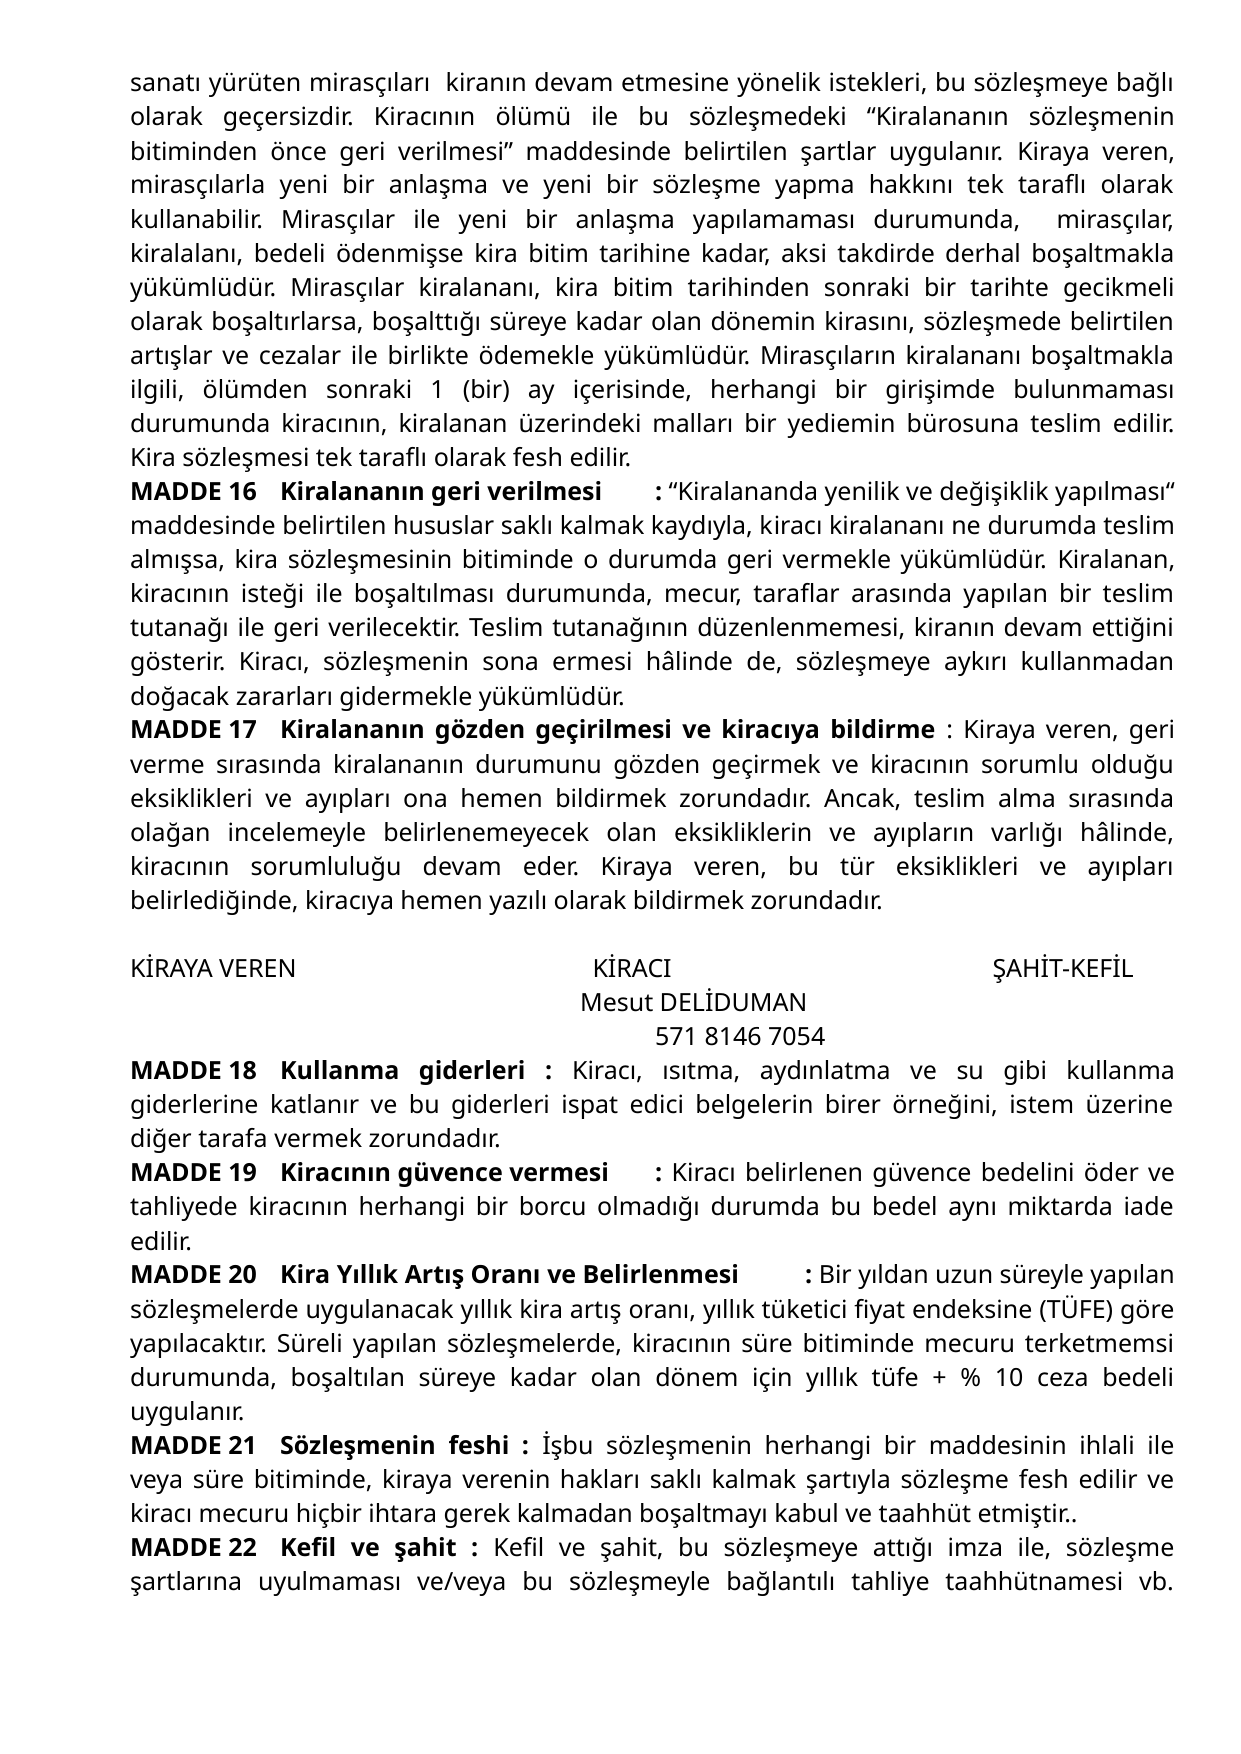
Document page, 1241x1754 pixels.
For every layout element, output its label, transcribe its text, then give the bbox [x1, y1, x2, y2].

text sanatı yürüten mirasçıları kiranın devam etmesine yönelik istekleri, bu sözleşmeye bağlı olarak geçersizdir. Kiracının ölümü ile bu sözleşmedeki “Kiralananın sözleşmenin bitiminden önce geri verilmesi” maddesinde belirtilen şartlar uygulanır. Kiraya veren, mirasçılarla yeni bir anlaşma ve yeni bir sözleşme yapma hakkını tek taraflı olarak kullanabilir. Mirasçılar ile yeni bir anlaşma yapılamaması durumunda, mirasçılar, kiralalanı, bedeli ödenmişse kira bitim tarihine kadar, aksi takdirde derhal boşaltmakla yükümlüdür. Mirasçılar kiralananı, kira bitim tarihinden sonraki bir tarihte gecikmeli olarak boşaltırlarsa, boşalttığı süreye kadar olan dönemin kirasını, sözleşmede belirtilen artışlar ve cezalar ile birlikte ödemekle yükümlüdür. Mirasçıların kiralananı boşaltmakla ilgili, ölümden sonraki 1 (bir) ay içerisinde, herhangi bir girişimde bulunmaması durumunda kiracının, kiralanan üzerindeki malları bir yediemin bürosuna teslim edilir. Kira sözleşmesi tek taraflı olarak fesh edilir. [130, 65, 1175, 474]
text MADDE 16 Kiralananın geri verilmesi : “Kiralananda yenilik ve değişiklik yapılması“ maddesinde belirtilen hususlar saklı kalmak kaydıyla, kiracı kiralananı ne durumda teslim almışsa, kira sözleşmesinin bitiminde o durumda geri vermekle yükümlüdür. Kiralanan, kiracının isteği ile boşaltılması durumunda, mecur, taraflar arasında yapılan bir teslim tutanağı ile geri verilecektir. Teslim tutanağının düzenlenmemesi, kiranın devam ettiğini gösterir. Kiracı, sözleşmenin sona ermesi hâlinde de, sözleşmeye aykırı kullanmadan doğacak zararları gidermekle yükümlüdür. [130, 474, 1175, 712]
text KİRAYA VEREN KİRACI ŞAHİT-KEFİL [130, 951, 1175, 985]
text MADDE 19 Kiracının güvence vermesi : Kiracı belirlenen güvence bedelini öder ve tahliyede kiracının herhangi bir borcu olmadığı durumda bu bedel aynı miktarda iade edilir. [130, 1155, 1175, 1257]
text MADDE 21 Sözleşmenin feshi : İşbu sözleşmenin herhangi bir maddesinin ihlali ile veya süre bitiminde, kiraya verenin hakları saklı kalmak şartıyla sözleşme fesh edilir ve kiracı mecuru hiçbir ihtara gerek kalmadan boşaltmayı kabul ve taahhüt etmiştir.. [130, 1427, 1175, 1530]
list MADDE 22 Kefil ve şahit : Kefil ve şahit, bu sözleşmeye attığı imza ile, sözleşme şartlarına uyulmaması ve/veya bu sözleşmeyle bağlantılı tahliye taahhütnamesi vb. [130, 1530, 1175, 1598]
text MADDE 20 Kira Yıllık Artış Oranı ve Belirlenmesi : Bir yıldan uzun süreyle yapılan sözleşmelerde uygulanacak yıllık kira artış oranı, yıllık tüketici fiyat endeksine (TÜFE) göre yapılacaktır. Süreli yapılan sözleşmelerde, kiracının süre bitiminde mecuru terketmemsi durumunda, boşaltılan süreye kadar olan dönem için yıllık tüfe + % 10 ceza bedeli uygulanır. [130, 1257, 1175, 1427]
text Mesut DELİDUMAN 571 8146 7054 [130, 985, 1175, 1053]
text MADDE 18 Kullanma giderleri : Kiracı, ısıtma, aydınlatma ve su gibi kullanma giderlerine katlanır ve bu giderleri ispat edici belgelerin birer örneğini, istem üzerine diğer tarafa vermek zorundadır. [130, 1053, 1175, 1155]
text MADDE 17 Kiralananın gözden geçirilmesi ve kiracıya bildirme : Kiraya veren, geri verme sırasında kiralananın durumunu gözden geçirmek ve kiracının sorumlu olduğu eksiklikleri ve ayıpları ona hemen bildirmek zorundadır. Ancak, teslim alma sırasında olağan incelemeyle belirlenemeyecek olan eksikliklerin ve ayıpların varlığı hâlinde, kiracının sorumluluğu devam eder. Kiraya veren, bu tür eksiklikleri ve ayıpları belirlediğinde, kiracıya hemen yazılı olarak bildirmek zorundadır. [130, 712, 1175, 917]
